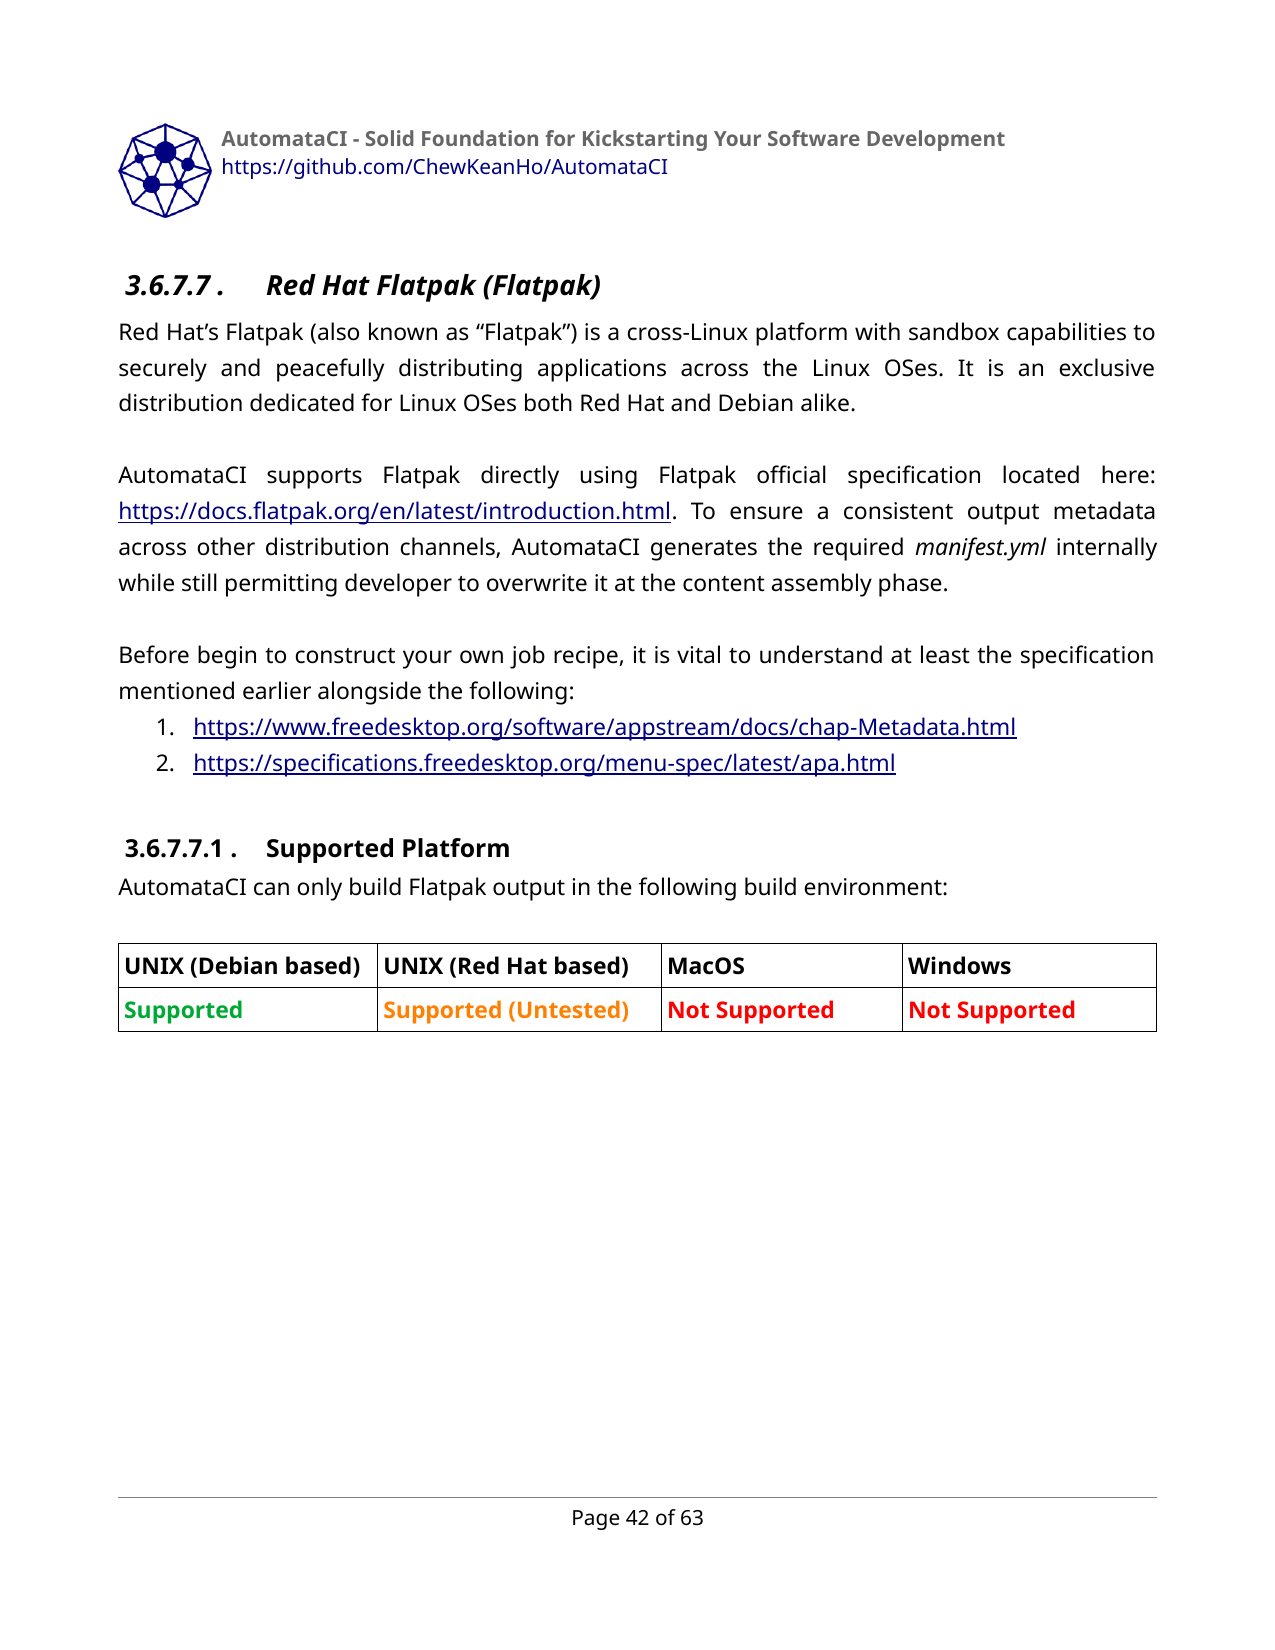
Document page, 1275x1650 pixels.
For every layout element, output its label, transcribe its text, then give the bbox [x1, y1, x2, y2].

subtitle Supported Platform [118, 831, 1157, 865]
picture [118, 123, 212, 218]
table_header UNIX (Debian based) [119, 944, 377, 987]
list https://www.freedesktop.org/software/appstream/docs/chap-Metadata.html [156, 711, 1157, 742]
table_cell Not Supported [662, 988, 902, 1031]
table_cell Supported [119, 988, 377, 1031]
text AutomataCI can only build Flatpak output in the following build environment: [118, 871, 1157, 902]
table_cell Not Supported [903, 988, 1156, 1031]
table_header MacOS [662, 944, 902, 987]
list https://specifications.freedesktop.org/menu-spec/latest/apa.html [156, 747, 1157, 778]
text Red Hat’s Flatpak (also known as “Flatpak”) is a cross-Linux platform with sandbox capabilities to securely and peacefully distributing applications across the Linux OSes. It is an exclusive distribution dedicated for Linux OSes both Red Hat and Debian alike. [118, 316, 1157, 419]
text AutomataCI supports Flatpak directly using Flatpak official specification located here: https://docs.flatpak.org/en/latest/introduction.html. To ensure a consistent output metadata across other distribution channels, AutomataCI generates the required manifest.yml internally while still permitting developer to overwrite it at the content assembly phase. [118, 459, 1157, 598]
table_header Windows [903, 944, 1156, 987]
text Before begin to construct your own job recipe, it is vital to understand at least the specification mentioned earlier alongside the following: [118, 639, 1157, 706]
table_header UNIX (Red Hat based) [378, 944, 661, 987]
subtitle Red Hat Flatpak (Flatpak) [118, 265, 1157, 303]
table_cell Supported (Untested) [378, 988, 661, 1031]
